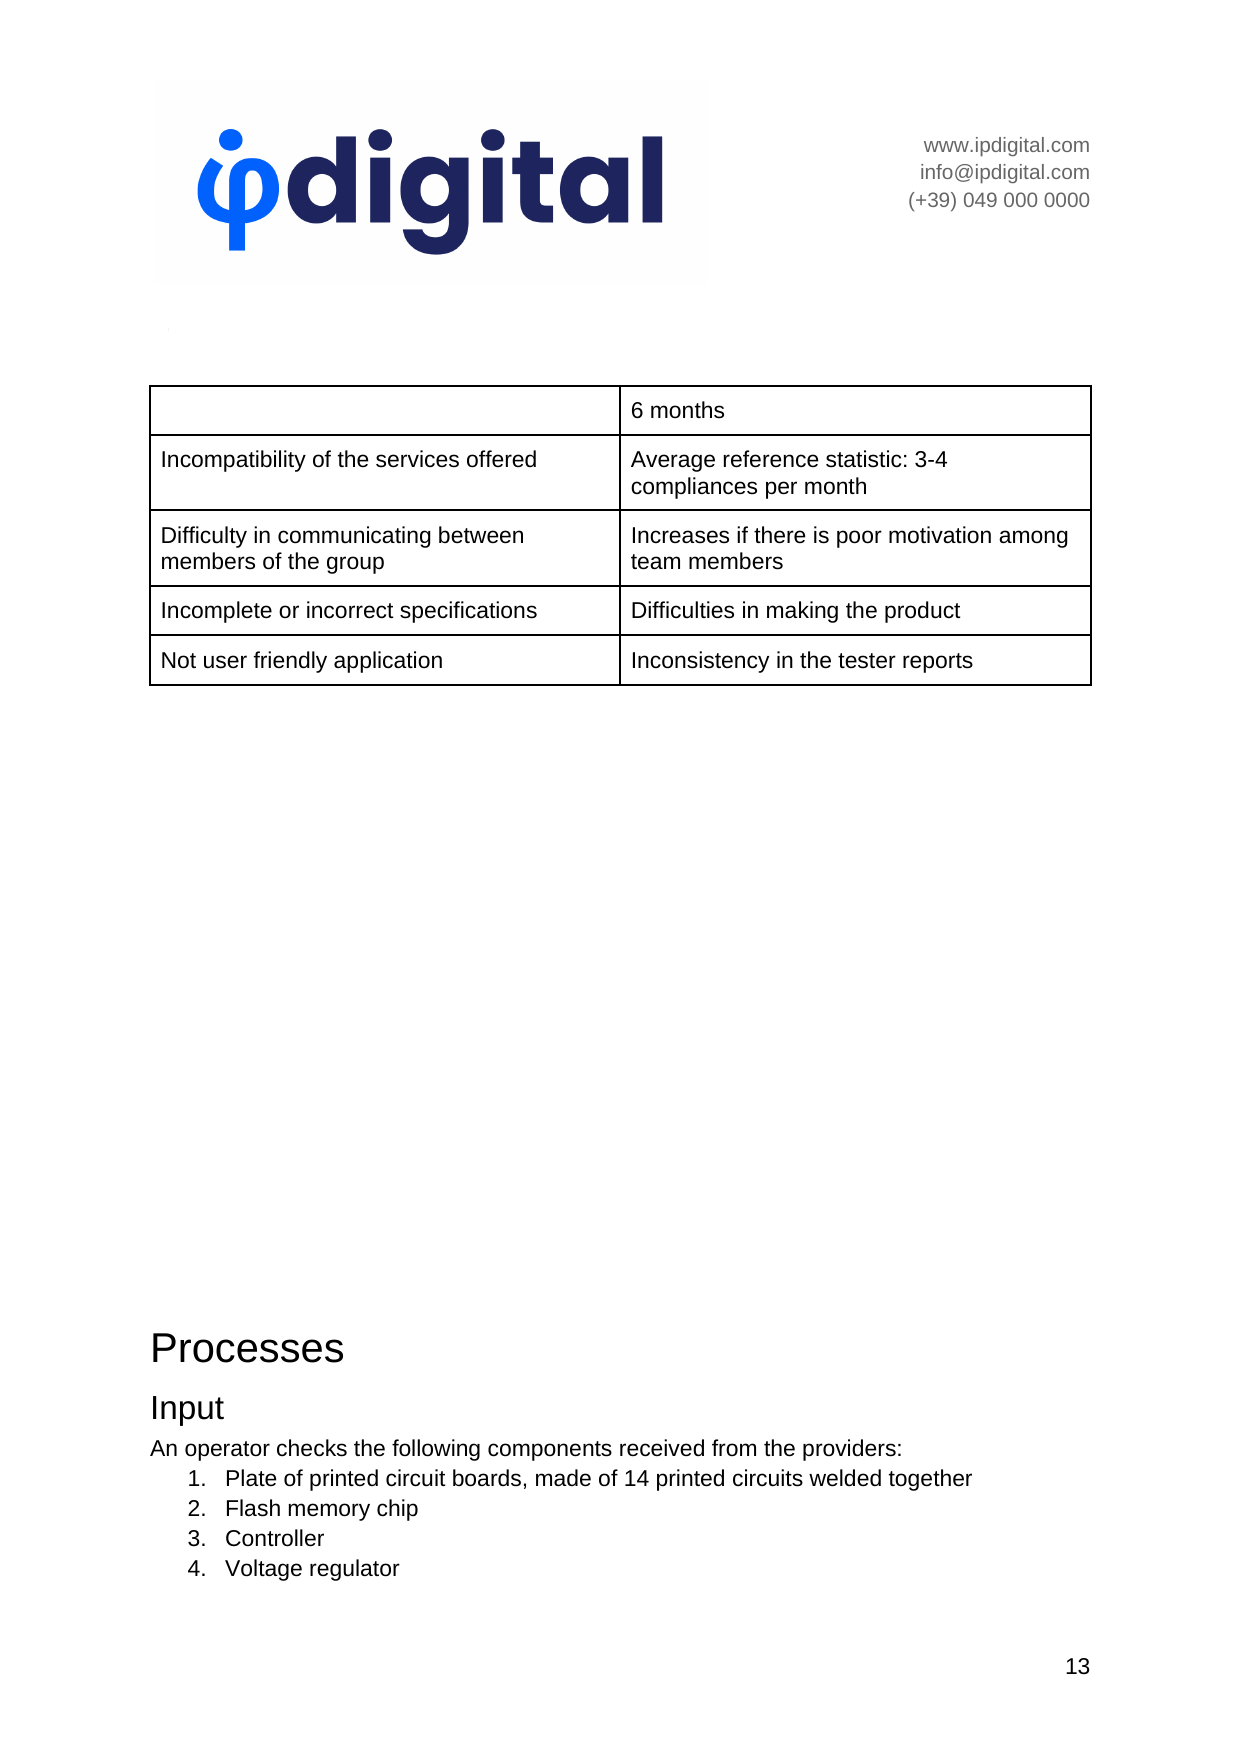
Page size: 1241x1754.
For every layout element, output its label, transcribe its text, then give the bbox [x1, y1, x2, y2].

table_cell Increases if there is poor motivation among team members [621, 511, 1090, 585]
table_cell Incompatibility of the services offered [151, 436, 619, 509]
table_cell Difficulty in communicating between members of the group [151, 511, 619, 585]
text An operator checks the following components received from the providers: [150, 1434, 1090, 1461]
table_cell [151, 387, 619, 434]
table_cell Not user friendly application [151, 636, 619, 683]
list Plate of printed circuit boards, made of 14 printed circuits welded together [187, 1465, 1090, 1491]
list Voltage regulator [187, 1555, 1090, 1582]
table_cell 6 months [621, 387, 1090, 434]
list Flash memory chip [187, 1495, 1090, 1521]
table_cell Inconsistency in the tester reports [621, 636, 1090, 683]
table_cell Difficulties in making the product [621, 587, 1090, 634]
table_cell Average reference statistic: 3-4 compliances per month [621, 436, 1090, 509]
list Controller [187, 1525, 1090, 1551]
text Input [150, 1388, 1090, 1426]
picture [153, 78, 709, 285]
table_cell Incomplete or incorrect specifications [151, 587, 619, 634]
subtitle Processes [150, 1323, 1090, 1371]
